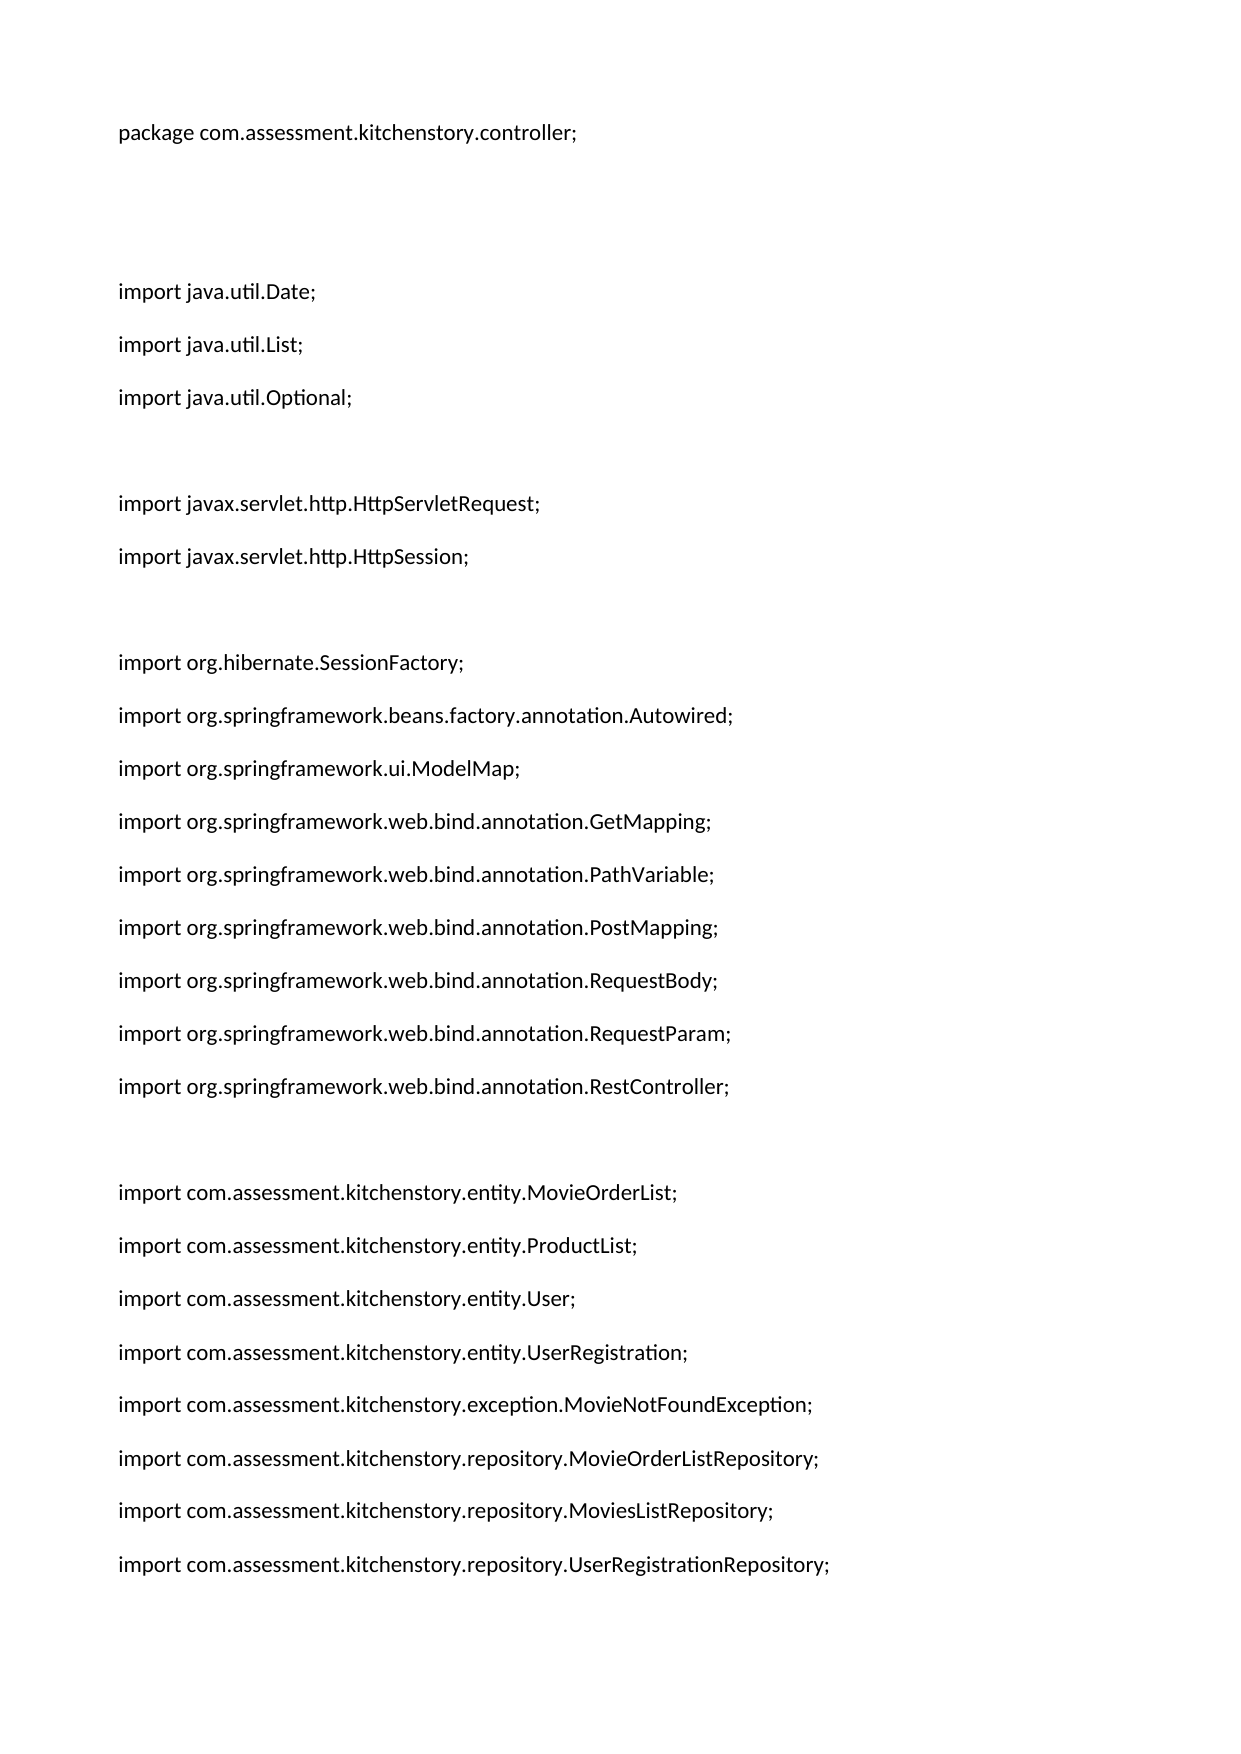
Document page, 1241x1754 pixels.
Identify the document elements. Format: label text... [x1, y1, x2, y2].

text import org.springframework.web.bind.annotation.RequestParam; [118, 1019, 1122, 1047]
text import org.springframework.beans.factory.annotation.Autowired; [118, 701, 1122, 729]
text import java.util.Date; [118, 277, 1122, 305]
text import com.assessment.kitchenstory.entity.UserRegistration; [118, 1338, 1122, 1366]
text import java.util.Optional; [118, 383, 1122, 411]
text import javax.servlet.http.HttpServletRequest; [118, 489, 1122, 517]
text package com.assessment.kitchenstory.controller; [118, 118, 1122, 146]
text import com.assessment.kitchenstory.entity.ProductList; [118, 1232, 1122, 1259]
text import com.assessment.kitchenstory.entity.User; [118, 1284, 1122, 1313]
text import com.assessment.kitchenstory.exception.MovieNotFoundException; [118, 1391, 1122, 1419]
text import org.springframework.web.bind.annotation.PathVariable; [118, 860, 1122, 888]
text import java.util.List; [118, 330, 1122, 358]
text import org.springframework.web.bind.annotation.PostMapping; [118, 913, 1122, 941]
text import com.assessment.kitchenstory.repository.MovieOrderListRepository; [118, 1444, 1122, 1472]
text import com.assessment.kitchenstory.repository.MoviesListRepository; [118, 1497, 1122, 1525]
text import org.springframework.web.bind.annotation.GetMapping; [118, 807, 1122, 835]
text import org.hibernate.SessionFactory; [118, 648, 1122, 676]
text import javax.servlet.http.HttpSession; [118, 542, 1122, 570]
text import com.assessment.kitchenstory.repository.UserRegistrationRepository; [118, 1550, 1122, 1578]
text import org.springframework.ui.ModelMap; [118, 754, 1122, 782]
text import org.springframework.web.bind.annotation.RestController; [118, 1072, 1122, 1101]
text import com.assessment.kitchenstory.entity.MovieOrderList; [118, 1178, 1122, 1207]
text import org.springframework.web.bind.annotation.RequestBody; [118, 966, 1122, 994]
